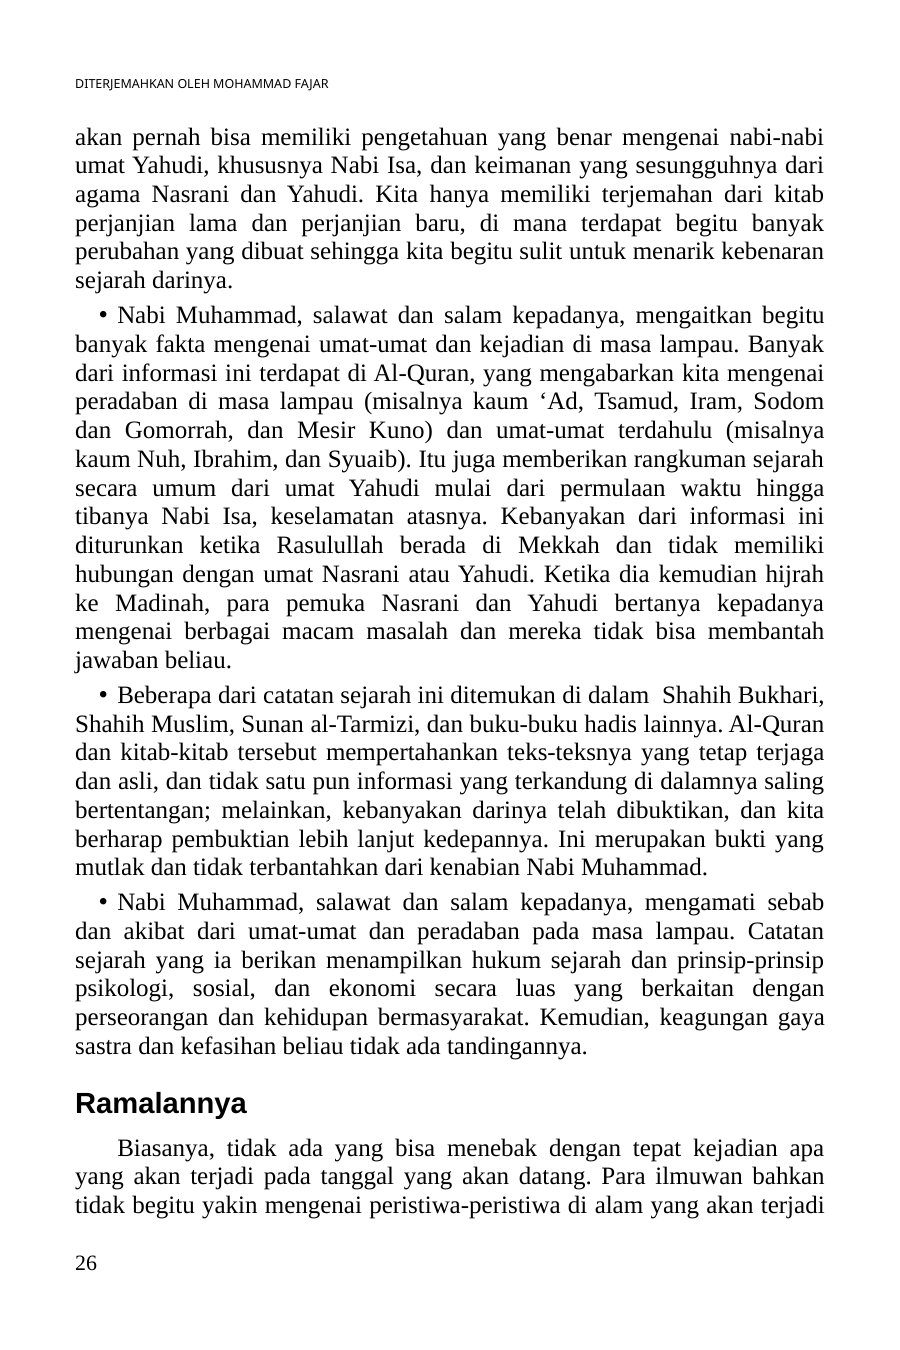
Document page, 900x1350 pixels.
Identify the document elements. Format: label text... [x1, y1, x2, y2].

list Nabi Muhammad, salawat dan salam kepadanya, mengamati sebab dan akibat dari umat-umat dan peradaban pada masa lampau. Catatan sejarah yang ia berikan menampilkan hukum sejarah dan prinsip-prinsip psikologi, sosial, dan ekonomi secara luas yang berkaitan dengan perseorangan dan kehidupan bermasyarakat. Kemudian, keagungan gaya sastra dan kefasihan beliau tidak ada tandingannya. [75, 887, 825, 1060]
list akan pernah bisa memiliki pengetahuan yang benar mengenai nabi-nabi umat Yahudi, khususnya Nabi Isa, dan keimanan yang sesungguhnya dari agama Nasrani dan Yahudi. Kita hanya memiliki terjemahan dari kitab perjanjian lama dan perjanjian baru, di mana terdapat begitu banyak perubahan yang dibuat sehingga kita begitu sulit untuk menarik kebenaran sejarah darinya. [75, 122, 825, 294]
text Biasanya, tidak ada yang bisa menebak dengan tepat kejadian apa yang akan terjadi pada tanggal yang akan datang. Para ilmuwan bahkan tidak begitu yakin mengenai peristiwa-peristiwa di alam yang akan terjadi [75, 1133, 825, 1219]
list Nabi Muhammad, salawat dan salam kepadanya, mengaitkan begitu banyak fakta mengenai umat-umat dan kejadian di masa lampau. Banyak dari informasi ini terdapat di Al-Quran, yang mengabarkan kita mengenai peradaban di masa lampau (misalnya kaum ‘Ad, Tsamud, Iram, Sodom dan Gomorrah, dan Mesir Kuno) dan umat-umat terdahulu (misalnya kaum Nuh, Ibrahim, dan Syuaib). Itu juga memberikan rangkuman sejarah secara umum dari umat Yahudi mulai dari permulaan waktu hingga tibanya Nabi Isa, keselamatan atasnya. Kebanyakan dari informasi ini diturunkan ketika Rasulullah berada di Mekkah dan tidak memiliki hubungan dengan umat Nasrani atau Yahudi. Ketika dia kemudian hijrah ke Madinah, para pemuka Nasrani dan Yahudi bertanya kepadanya mengenai berbagai macam masalah dan mereka tidak bisa membantah jawaban beliau. [75, 300, 825, 674]
subtitle Ramalannya [75, 1087, 825, 1120]
list Beberapa dari catatan sejarah ini ditemukan di dalam Shahih Bukhari, Shahih Muslim, Sunan al-Tarmizi, dan buku-buku hadis lainnya. Al-Quran dan kitab-kitab tersebut mempertahankan teks-teksnya yang tetap terjaga dan asli, dan tidak satu pun informasi yang terkandung di dalamnya saling bertentangan; melainkan, kebanyakan darinya telah dibuktikan, dan kita berharap pembuktian lebih lanjut kedepannya. Ini merupakan bukti yang mutlak dan tidak terbantahkan dari kenabian Nabi Muhammad. [75, 680, 825, 881]
